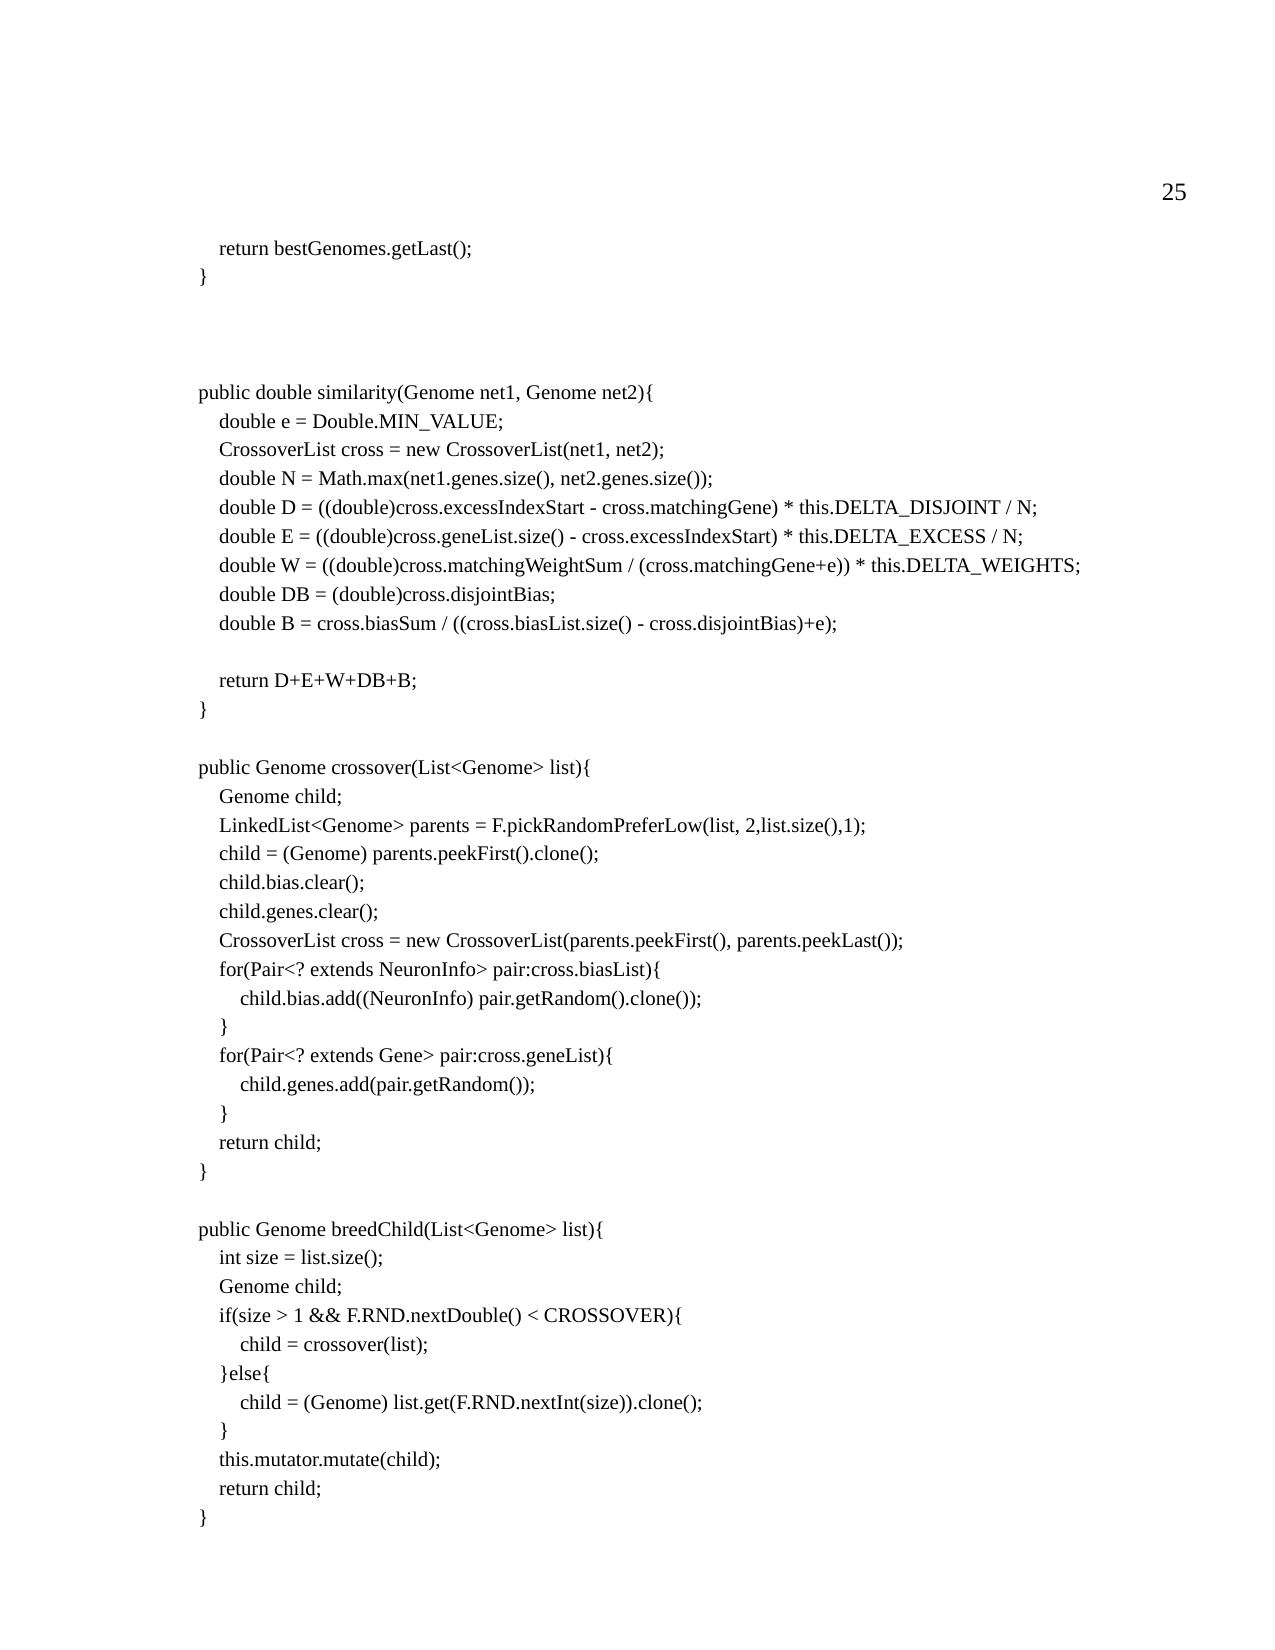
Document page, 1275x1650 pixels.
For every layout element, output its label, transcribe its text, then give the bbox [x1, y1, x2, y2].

text double W = ((double)cross.matchingWeightSum / (cross.matchingGene+e)) * this.DELTA_WEIGHTS; [177, 553, 1186, 577]
text return child; [177, 1476, 1186, 1500]
text child = (Genome) parents.peekFirst().clone(); [177, 841, 1186, 865]
text child.genes.clear(); [177, 899, 1186, 923]
text } [177, 1418, 1186, 1442]
text public Genome crossover(List<Genome> list){ [177, 755, 1186, 779]
text Genome child; [177, 1274, 1186, 1298]
text return bestGenomes.getLast(); [177, 235, 1186, 259]
text CrossoverList cross = new CrossoverList(net1, net2); [177, 437, 1186, 461]
text child.genes.add(pair.getRandom()); [177, 1072, 1186, 1096]
text child = (Genome) list.get(F.RND.nextInt(size)).clone(); [177, 1389, 1186, 1414]
text double D = ((double)cross.excessIndexStart - cross.matchingGene) * this.DELTA_DISJOINT / N; [177, 495, 1186, 519]
text } [177, 1101, 1186, 1125]
text double E = ((double)cross.geneList.size() - cross.excessIndexStart) * this.DELTA_EXCESS / N; [177, 524, 1186, 548]
text if(size > 1 && F.RND.nextDouble() < CROSSOVER){ [177, 1303, 1186, 1327]
text return D+E+W+DB+B; [177, 668, 1186, 692]
text int size = list.size(); [177, 1245, 1186, 1269]
text } [177, 1159, 1186, 1183]
text public double similarity(Genome net1, Genome net2){ [177, 380, 1186, 404]
text } [177, 264, 1186, 288]
text for(Pair<? extends NeuronInfo> pair:cross.biasList){ [177, 957, 1186, 981]
text CrossoverList cross = new CrossoverList(parents.peekFirst(), parents.peekLast()); [177, 928, 1186, 952]
text } [177, 697, 1186, 721]
text Genome child; [177, 784, 1186, 808]
text double e = Double.MIN_VALUE; [177, 408, 1186, 433]
text double DB = (double)cross.disjointBias; [177, 582, 1186, 606]
text public Genome breedChild(List<Genome> list){ [177, 1216, 1186, 1241]
text }else{ [177, 1361, 1186, 1385]
text for(Pair<? extends Gene> pair:cross.geneList){ [177, 1043, 1186, 1067]
text } [177, 1014, 1186, 1038]
text double B = cross.biasSum / ((cross.biasList.size() - cross.disjointBias)+e); [177, 611, 1186, 634]
text child.bias.clear(); [177, 870, 1186, 894]
text return child; [177, 1130, 1186, 1154]
text LinkedList<Genome> parents = F.pickRandomPreferLow(list, 2,list.size(),1); [177, 812, 1186, 837]
text } [177, 1505, 1186, 1529]
text child = crossover(list); [177, 1332, 1186, 1356]
text this.mutator.mutate(child); [177, 1447, 1186, 1471]
text child.bias.add((NeuronInfo) pair.getRandom().clone()); [177, 986, 1186, 1010]
text double N = Math.max(net1.genes.size(), net2.genes.size()); [177, 466, 1186, 490]
